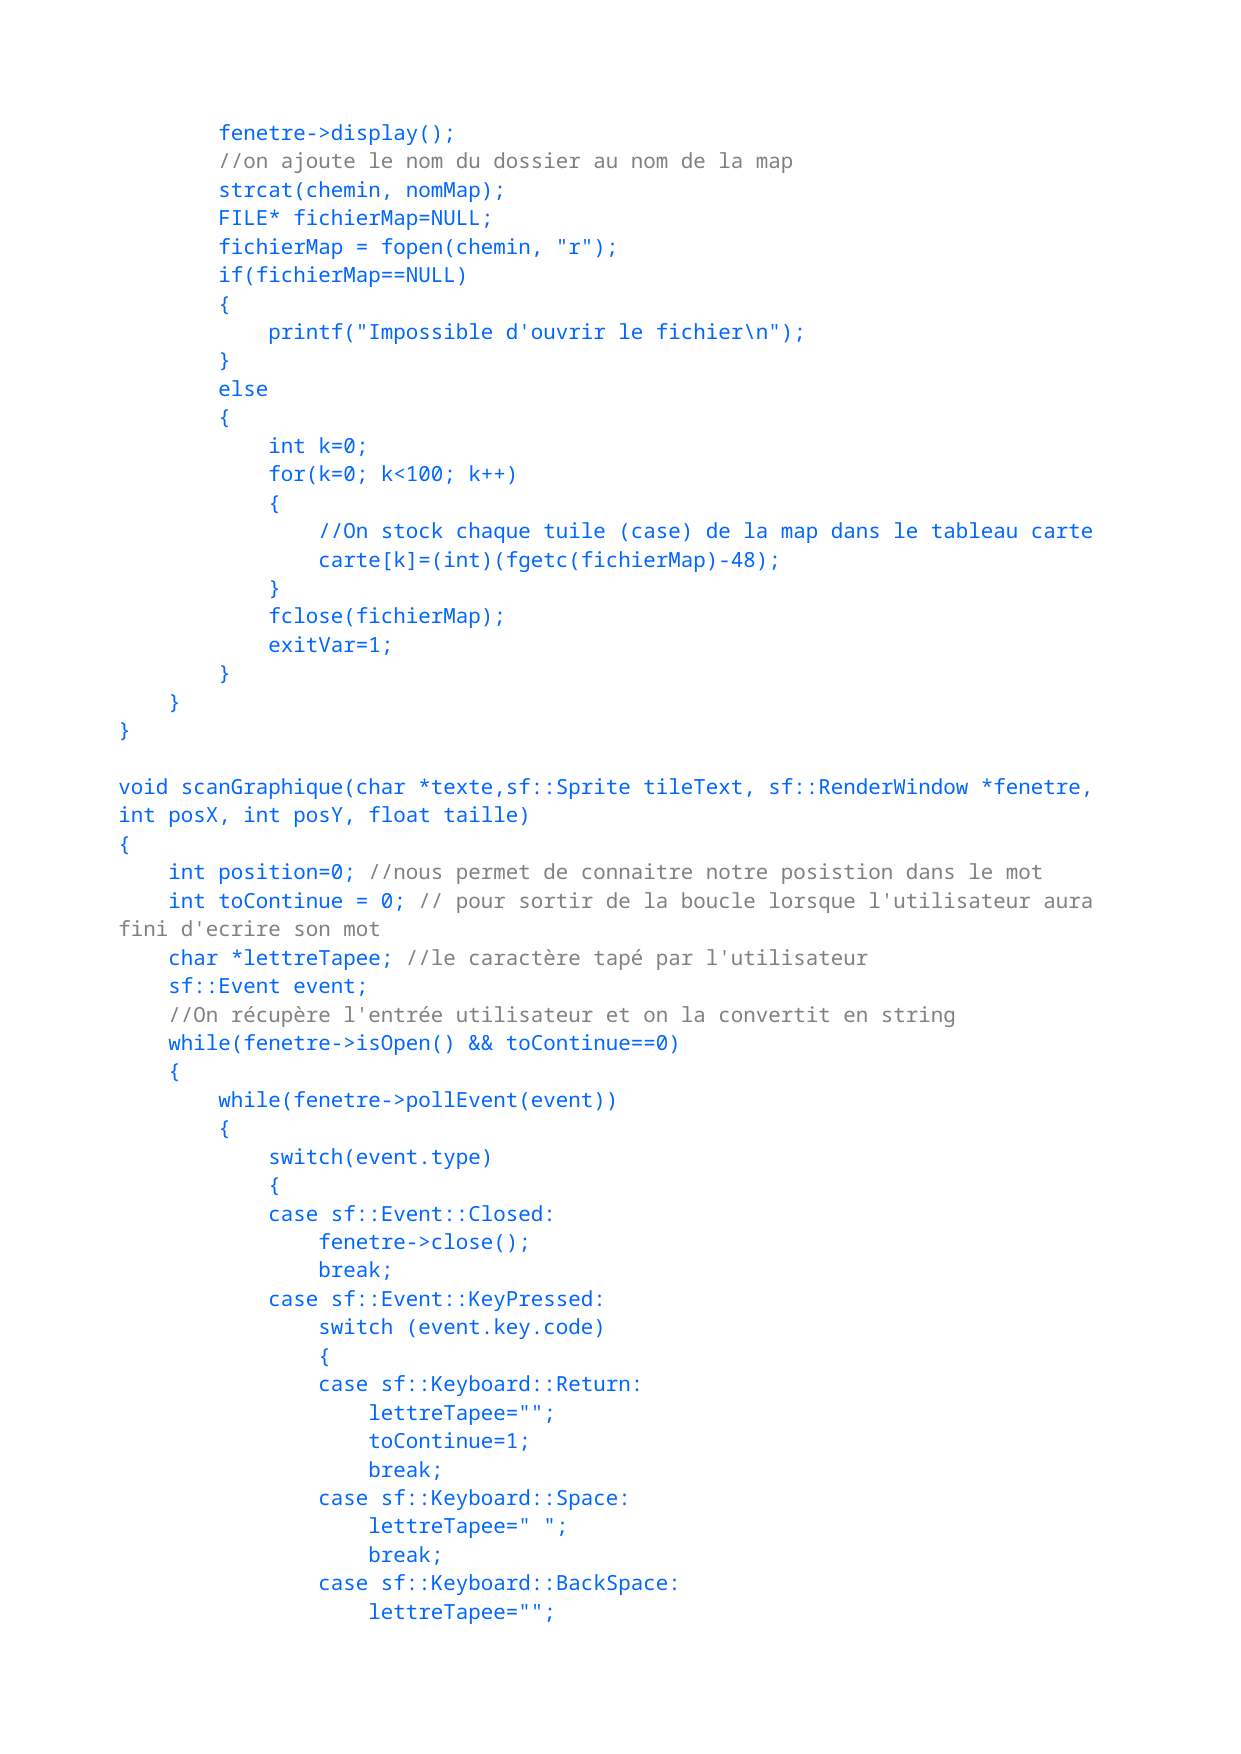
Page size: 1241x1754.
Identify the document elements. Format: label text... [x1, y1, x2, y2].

text { [118, 1341, 1122, 1369]
text char *lettreTapee; //le caractère tapé par l'utilisateur [118, 943, 1122, 971]
text { [118, 1057, 1122, 1085]
text { [118, 1170, 1122, 1199]
text } [118, 687, 1122, 715]
text lettreTapee=""; [118, 1597, 1122, 1625]
text { [118, 488, 1122, 516]
text case sf::Keyboard::Space: [118, 1483, 1122, 1512]
text lettreTapee=" "; [118, 1512, 1122, 1540]
text toContinue=1; [118, 1426, 1122, 1455]
text case sf::Keyboard::BackSpace: [118, 1568, 1122, 1597]
text else [118, 374, 1122, 402]
text { [118, 1113, 1122, 1142]
text { [118, 829, 1122, 857]
text } [118, 715, 1122, 744]
text FILE* fichierMap=NULL; [118, 203, 1122, 232]
text int position=0; //nous permet de connaitre notre posistion dans le mot [118, 857, 1122, 886]
text { [118, 402, 1122, 431]
text } [118, 346, 1122, 374]
text break; [118, 1256, 1122, 1284]
text sf::Event event; [118, 971, 1122, 1000]
text while(fenetre->isOpen() && toContinue==0) [118, 1028, 1122, 1057]
text exitVar=1; [118, 630, 1122, 658]
text int k=0; [118, 431, 1122, 459]
text fenetre->close(); [118, 1227, 1122, 1256]
text for(k=0; k<100; k++) [118, 459, 1122, 488]
text switch(event.type) [118, 1142, 1122, 1170]
text fclose(fichierMap); [118, 602, 1122, 630]
text int toContinue = 0; // pour sortir de la boucle lorsque l'utilisateur aura fini d'ecrire son mot [118, 886, 1122, 943]
text switch (event.key.code) [118, 1312, 1122, 1341]
text strcat(chemin, nomMap); [118, 175, 1122, 203]
text break; [118, 1540, 1122, 1568]
text case sf::Event::Closed: [118, 1199, 1122, 1227]
text case sf::Keyboard::Return: [118, 1369, 1122, 1398]
text case sf::Event::KeyPressed: [118, 1284, 1122, 1312]
text { [118, 289, 1122, 317]
text } [118, 658, 1122, 687]
text //on ajoute le nom du dossier au nom de la map [118, 147, 1122, 175]
text fichierMap = fopen(chemin, "r"); [118, 232, 1122, 260]
text carte[k]=(int)(fgetc(fichierMap)-48); [118, 545, 1122, 573]
text fenetre->display(); [118, 118, 1122, 147]
text void scanGraphique(char *texte,sf::Sprite tileText, sf::RenderWindow *fenetre, int posX, int posY, float taille) [118, 772, 1122, 829]
text while(fenetre->pollEvent(event)) [118, 1085, 1122, 1113]
text break; [118, 1455, 1122, 1483]
text } [118, 573, 1122, 602]
text //On récupère l'entrée utilisateur et on la convertit en string [118, 1000, 1122, 1028]
text //On stock chaque tuile (case) de la map dans le tableau carte [118, 516, 1122, 545]
text if(fichierMap==NULL) [118, 260, 1122, 289]
text printf("Impossible d'ouvrir le fichier\n"); [118, 317, 1122, 346]
text lettreTapee=""; [118, 1398, 1122, 1426]
